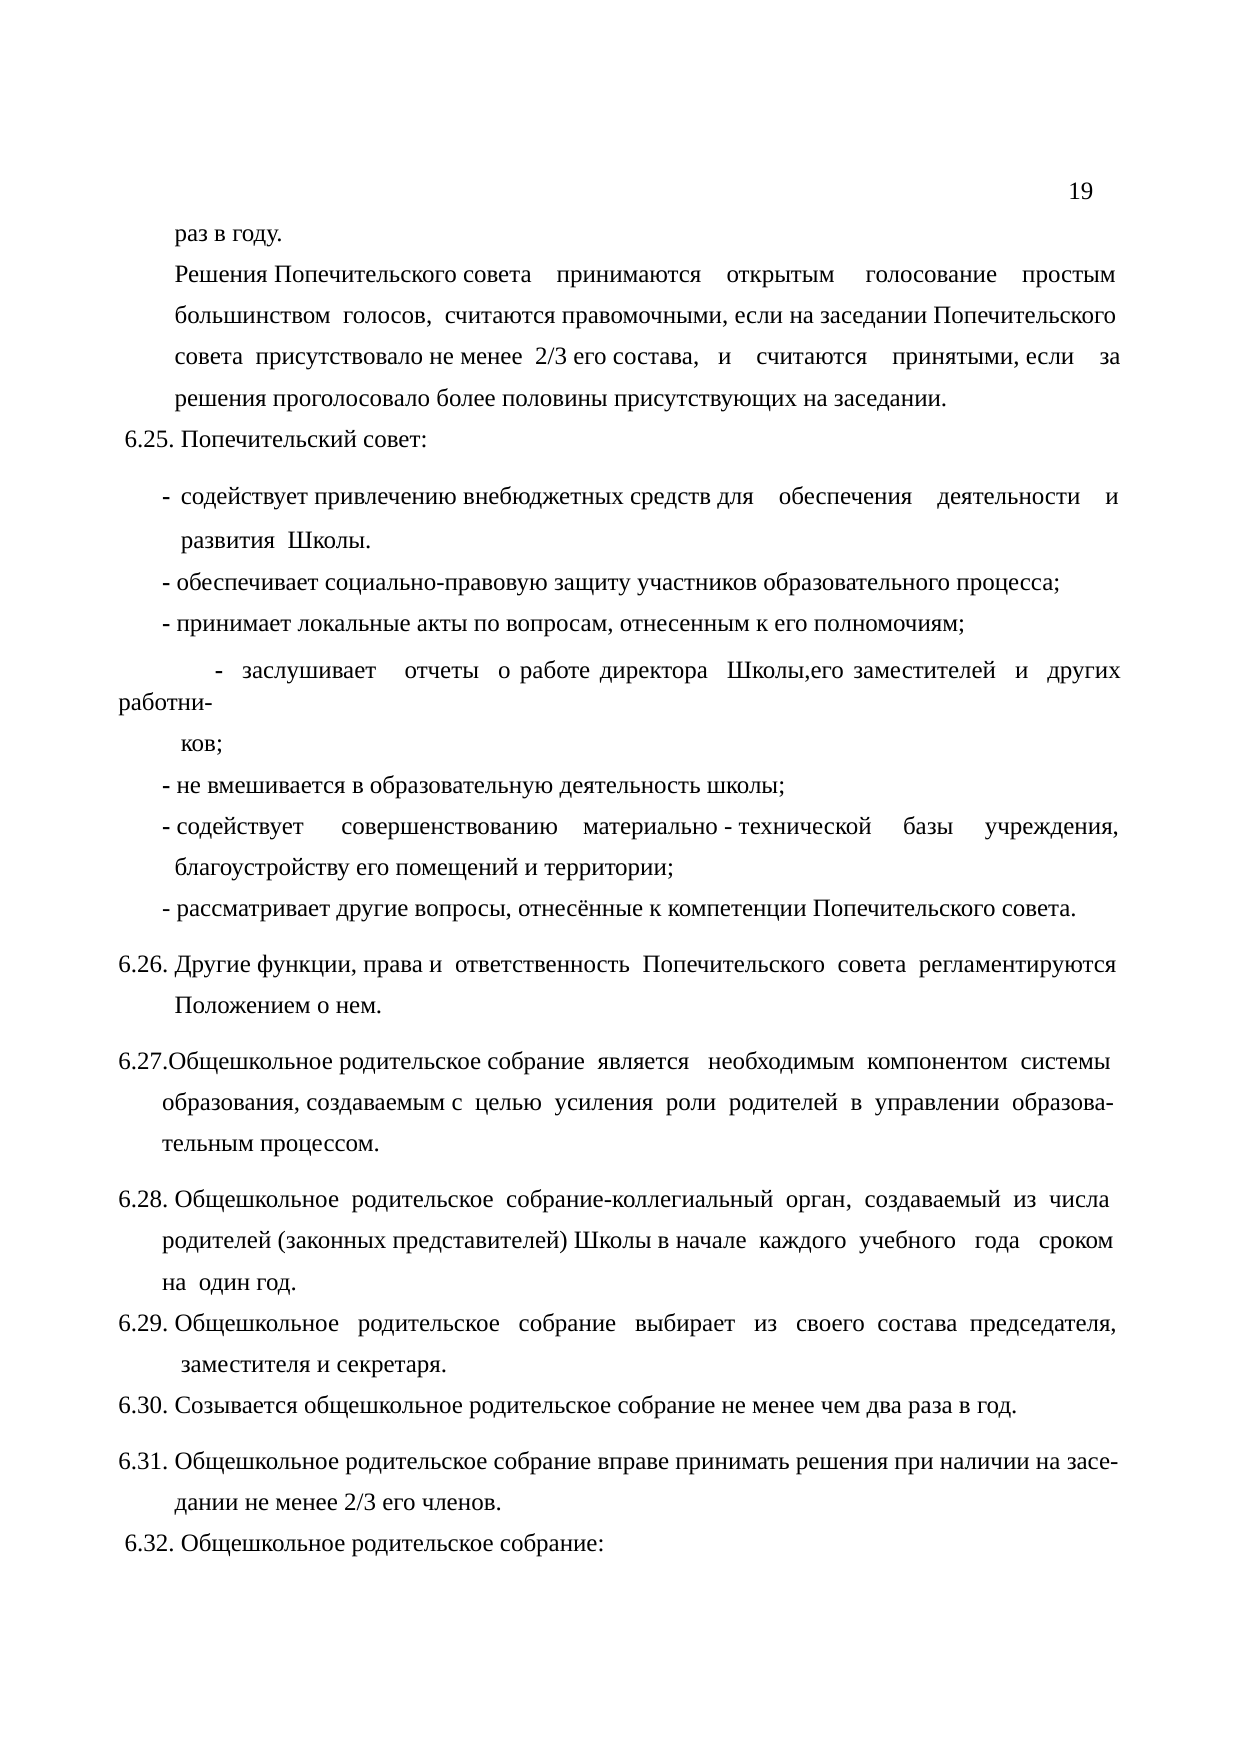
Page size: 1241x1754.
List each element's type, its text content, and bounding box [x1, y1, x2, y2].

text раз в году. [118, 218, 1122, 246]
text дании не менее 2/3 его членов. [118, 1487, 1122, 1516]
text 6.27.Общешкольное родительское собрание является необходимым компонентом системы [118, 1046, 1122, 1075]
text благоустройству его помещений и территории; [118, 852, 1122, 881]
text образования, создаваемым с целью усиления роли родителей в управлении образова- [118, 1087, 1122, 1116]
text заместителя и секретаря. [118, 1349, 1122, 1378]
text 6.25. Попечительский совет: [118, 424, 1122, 453]
text 6.26. Другие функции, права и ответственность Попечительского совета регламентируются [118, 949, 1122, 978]
text - содействует привлечению внебюджетных средств для обеспечения деятельности и [118, 465, 1122, 513]
text 6.28. Общешкольное родительское собрание-коллегиальный орган, создаваемый из числа [118, 1184, 1122, 1213]
text 6.29. Общешкольное родительское собрание выбирает из своего состава председателя, [118, 1308, 1122, 1337]
text 6.32. Общешкольное родительское собрание: [118, 1528, 1122, 1557]
text 19 [118, 176, 1122, 205]
text - обеспечивает социально-правовую защиту участников образовательного процесса; [118, 567, 1122, 596]
text на один год. [118, 1267, 1122, 1295]
text 6.31. Общешкольное родительское собрание вправе принимать решения при наличии на засе- [118, 1446, 1122, 1475]
text решения проголосовало более половины присутствующих на заседании. [118, 383, 1122, 411]
text родителей (законных представителей) Школы в начале каждого учебного года сроком [118, 1225, 1122, 1254]
text - рассматривает другие вопросы, отнесённые к компетенции Попечительского совета. [118, 893, 1122, 922]
text - не вмешивается в образовательную деятельность школы; [118, 770, 1122, 798]
text тельным процессом. [118, 1128, 1122, 1157]
text - содействует совершенствованию материально - технической базы учреждения, [118, 811, 1122, 840]
text большинством голосов, считаются правомочными, если на заседании Попечительского [118, 300, 1122, 329]
text Положением о нем. [118, 990, 1122, 1019]
text ков; [118, 728, 1122, 757]
text - принимает локальные акты по вопросам, отнесенным к его полномочиям; [118, 608, 1122, 637]
text Решения Попечительского совета принимаются открытым голосование простым [118, 259, 1122, 288]
text совета присутствовало не менее 2/3 его состава, и считаются принятыми, если за [118, 341, 1122, 370]
text - заслушивает отчеты о работе директора Школы,его заместителей и других работни- [118, 649, 1122, 716]
text развития Школы. [156, 526, 1122, 554]
text 6.30. Созывается общешкольное родительское собрание не менее чем два раза в год. [118, 1390, 1122, 1419]
